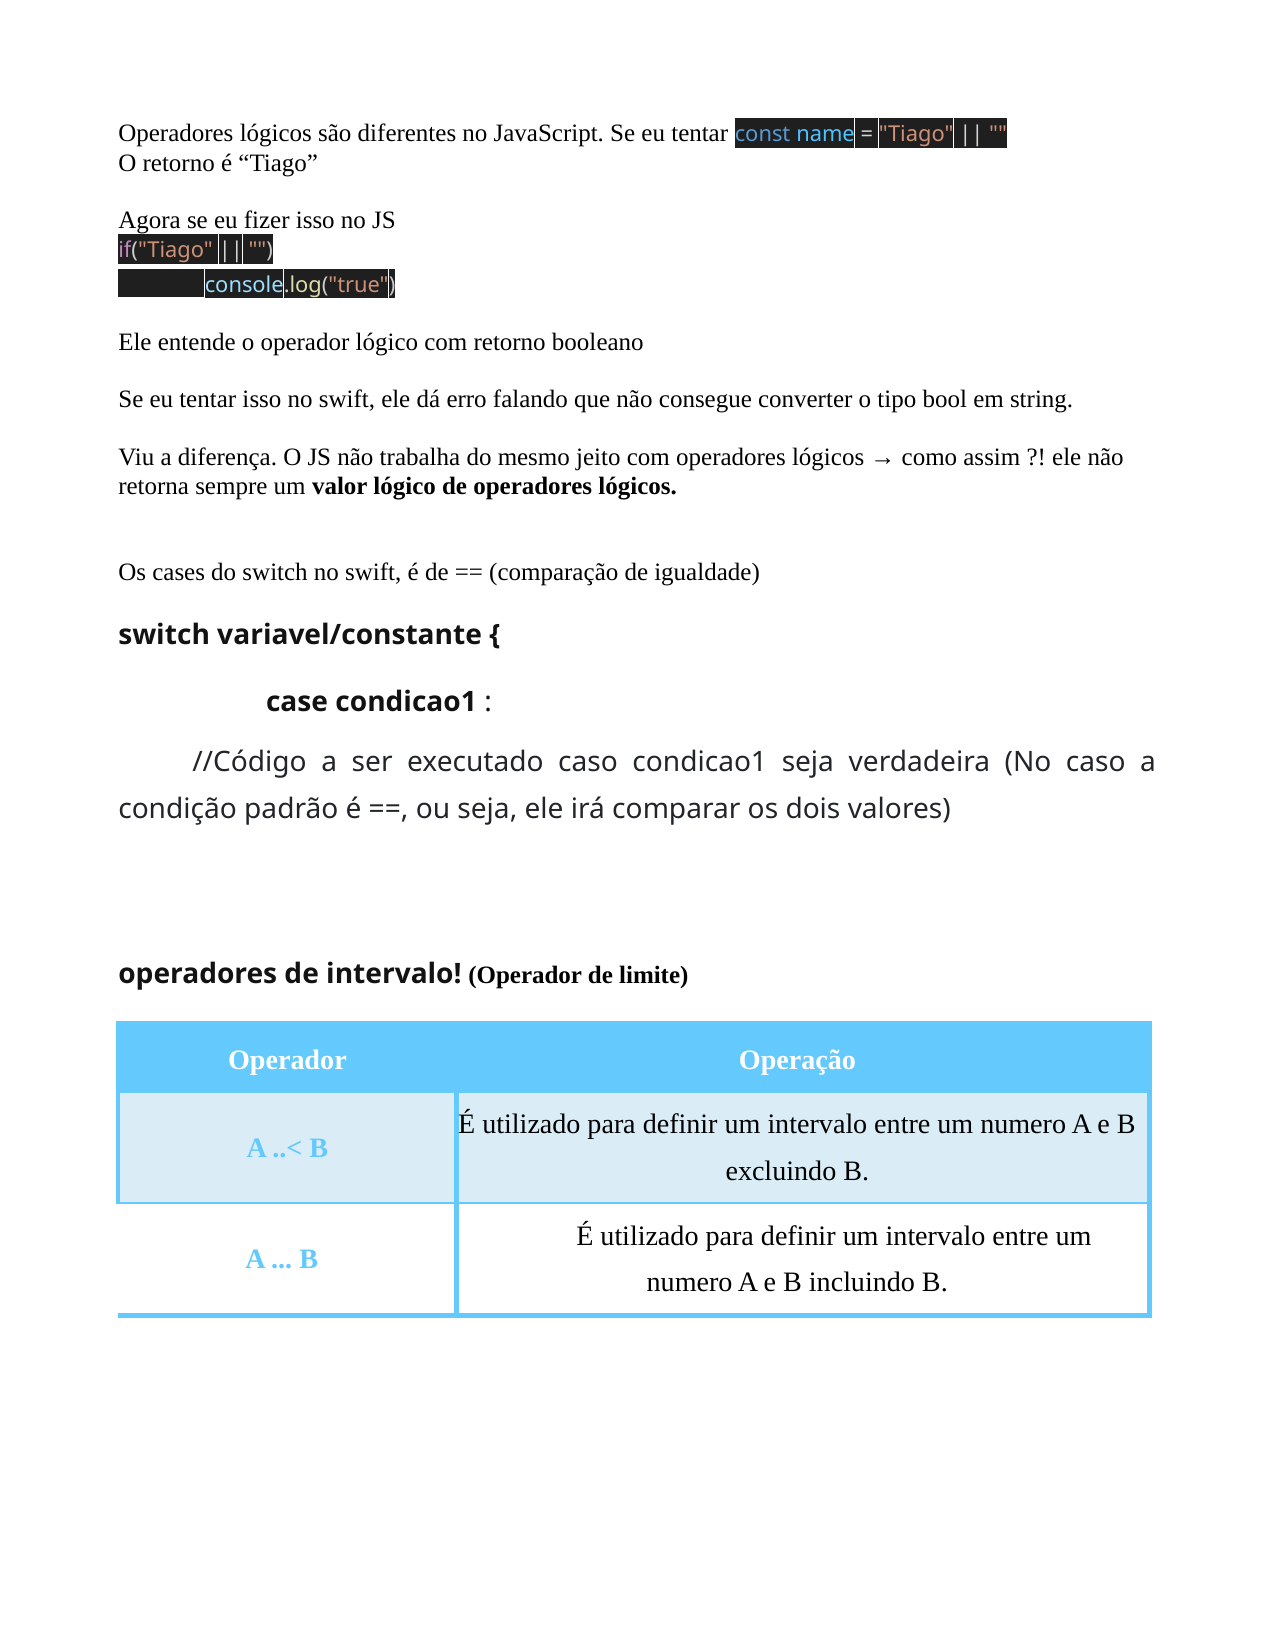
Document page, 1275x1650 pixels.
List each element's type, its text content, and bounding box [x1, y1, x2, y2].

table_header Operação [459, 1026, 1147, 1091]
text Viu a diferença. O JS não trabalha do mesmo jeito com operadores lógicos → como assim ?! ele não retorna sempre um valor lógico de operadores lógicos. [118, 442, 1157, 499]
table_cell É utilizado para definir um intervalo entre um numero A e B excluindo B. [459, 1093, 1147, 1202]
text operadores de intervalo! (Operador de limite) [118, 954, 1157, 992]
text console.log("true") [118, 264, 1157, 298]
text Agora se eu fizer isso no JS [118, 205, 1157, 234]
text Ele entende o operador lógico com retorno booleano [118, 327, 1157, 356]
text Se eu tentar isso no swift, ele dá erro falando que não consegue converter o tipo bool em string. [118, 384, 1157, 413]
text case condicao1 : [192, 673, 1157, 720]
text Operadores lógicos são diferentes no JavaScript. Se eu tentar const name = "Tiago" || "" [118, 118, 1157, 148]
text O retorno é “Tiago” [118, 148, 1157, 177]
table_cell A ..< B [120, 1093, 454, 1202]
table_cell A ... B [118, 1204, 454, 1313]
text switch variavel/constante { [118, 614, 1157, 653]
table_cell É utilizado para definir um intervalo entre um numero A e B incluindo B. [459, 1204, 1147, 1313]
text if("Tiago" || "") [118, 234, 1157, 264]
text Os cases do switch no swift, é de == (comparação de igualdade) [118, 557, 1157, 586]
text //Código a ser executado caso condicao1 seja verdadeira (No caso a condição padrão é ==, ou seja, ele irá comparar os dois valores) [118, 733, 1157, 826]
table_header Operador [120, 1023, 454, 1091]
